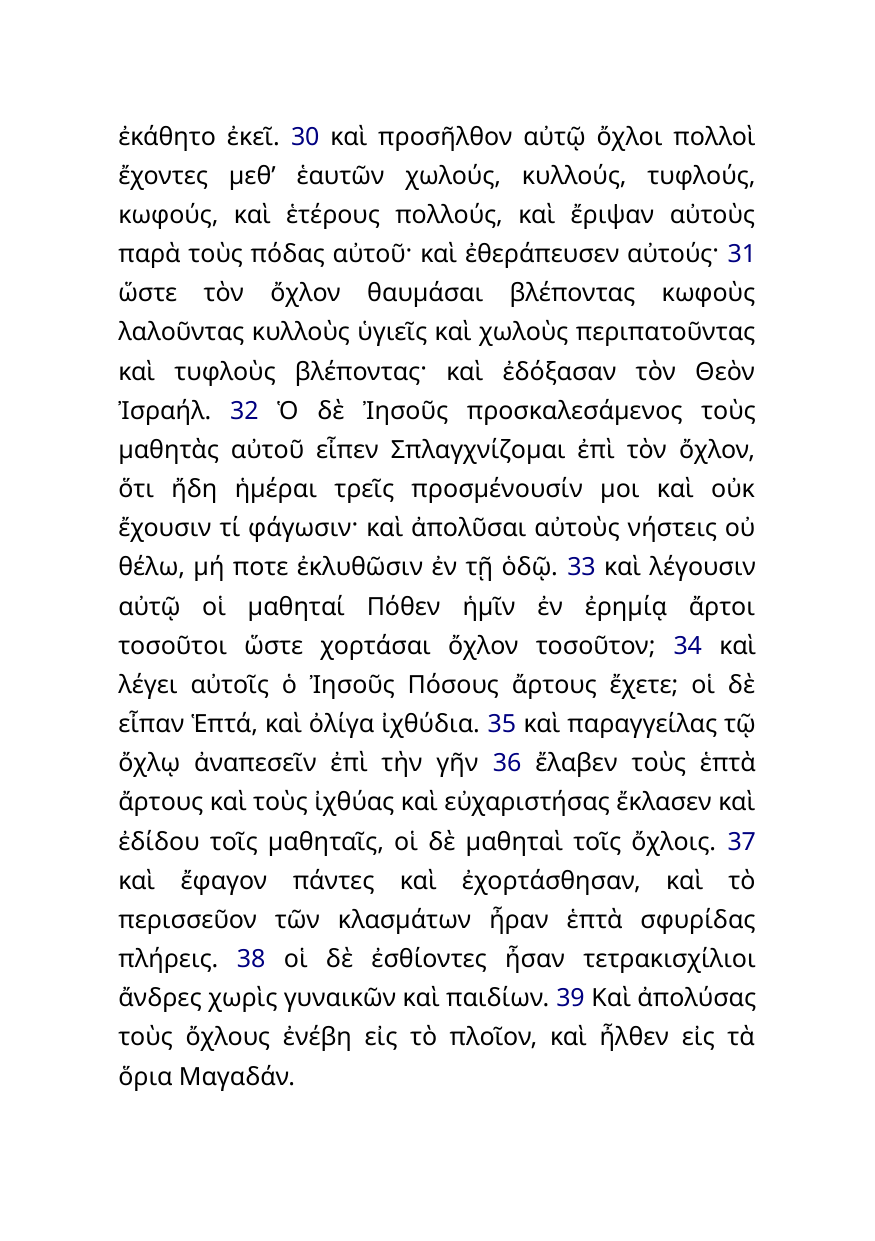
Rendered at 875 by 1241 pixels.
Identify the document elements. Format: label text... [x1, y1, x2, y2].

text ἐκάθητο ἐκεῖ. 30 καὶ προσῆλθον αὐτῷ ὄχλοι πολλοὶ ἔχοντες μεθ’ ἑαυτῶν χωλούς, κυλλούς, τυφλούς, κωφούς, καὶ ἑτέρους πολλούς, καὶ ἔριψαν αὐτοὺς παρὰ τοὺς πόδας αὐτοῦ· καὶ ἐθεράπευσεν αὐτούς· 31 ὥστε τὸν ὄχλον θαυμάσαι βλέποντας κωφοὺς λαλοῦντας κυλλοὺς ὑγιεῖς καὶ χωλοὺς περιπατοῦντας καὶ τυφλοὺς βλέποντας· καὶ ἐδόξασαν τὸν Θεὸν Ἰσραήλ. 32 Ὁ δὲ Ἰησοῦς προσκαλεσάμενος τοὺς μαθητὰς αὐτοῦ εἶπεν Σπλαγχνίζομαι ἐπὶ τὸν ὄχλον, ὅτι ἤδη ἡμέραι τρεῖς προσμένουσίν μοι καὶ οὐκ ἔχουσιν τί φάγωσιν· καὶ ἀπολῦσαι αὐτοὺς νήστεις οὐ θέλω, μή ποτε ἐκλυθῶσιν ἐν τῇ ὁδῷ. 33 καὶ λέγουσιν αὐτῷ οἱ μαθηταί Πόθεν ἡμῖν ἐν ἐρημίᾳ ἄρτοι τοσοῦτοι ὥστε χορτάσαι ὄχλον τοσοῦτον; 34 καὶ λέγει αὐτοῖς ὁ Ἰησοῦς Πόσους ἄρτους ἔχετε; οἱ δὲ εἶπαν Ἑπτά, καὶ ὀλίγα ἰχθύδια. 35 καὶ παραγγείλας τῷ ὄχλῳ ἀναπεσεῖν ἐπὶ τὴν γῆν 36 ἔλαβεν τοὺς ἑπτὰ ἄρτους καὶ τοὺς ἰχθύας καὶ εὐχαριστήσας ἔκλασεν καὶ ἐδίδου τοῖς μαθηταῖς, οἱ δὲ μαθηταὶ τοῖς ὄχλοις. 37 καὶ ἔφαγον πάντες καὶ ἐχορτάσθησαν, καὶ τὸ περισσεῦον τῶν κλασμάτων ἦραν ἑπτὰ σφυρίδας πλήρεις. 38 οἱ δὲ ἐσθίοντες ἦσαν τετρακισχίλιοι ἄνδρες χωρὶς γυναικῶν καὶ παιδίων. 39 Καὶ ἀπολύσας τοὺς ὄχλους ἐνέβη εἰς τὸ πλοῖον, καὶ ἦλθεν εἰς τὰ ὅρια Μαγαδάν. [118, 118, 756, 1092]
